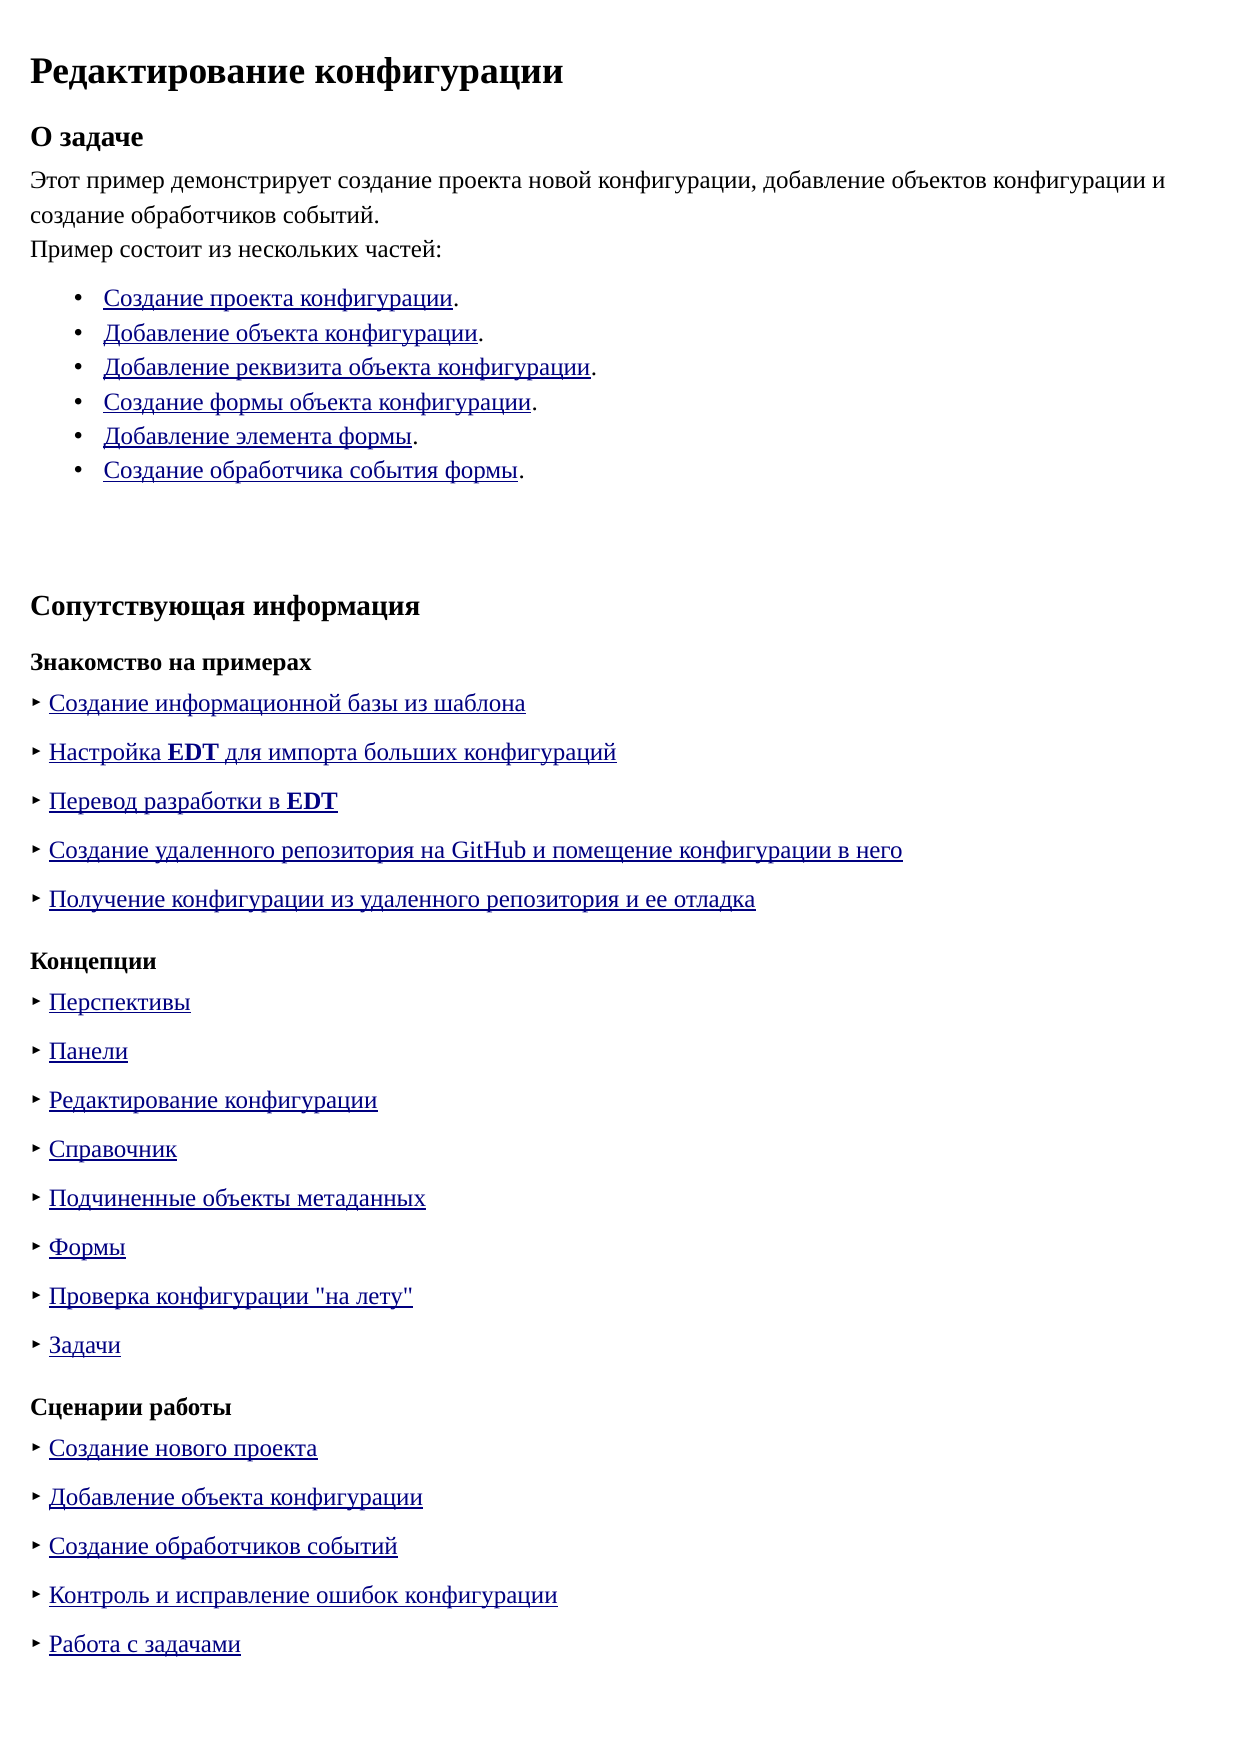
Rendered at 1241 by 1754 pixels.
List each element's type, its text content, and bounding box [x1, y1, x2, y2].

text ‣ Добавление объекта конфигурации [30, 1482, 1211, 1511]
text ‣ Настройка EDT для импорта больших конфигураций [30, 737, 1211, 766]
text ‣ Создание обработчиков событий [30, 1531, 1211, 1560]
text Пример состоит из нескольких частей: [30, 234, 1211, 263]
text ‣ Формы [30, 1232, 1211, 1261]
text ‣ Создание нового проекта [30, 1433, 1211, 1462]
text ‣ Контроль и исправление ошибок конфигурации [30, 1581, 1211, 1609]
list Добавление реквизита объекта конфигурации. [74, 352, 1211, 381]
text ‣ Проверка конфигурации "на лету" [30, 1281, 1211, 1310]
subtitle Сопутствующая информация [30, 588, 1211, 622]
text ‣ Панели [30, 1036, 1211, 1065]
subtitle О задаче [30, 119, 1211, 153]
text ‣ Перевод разработки в EDT [30, 786, 1211, 815]
text ‣ Создание информационной базы из шаблона [30, 688, 1211, 717]
text ‣ Создание удаленного репозитория на GitHub и помещение конфигурации в него [30, 835, 1211, 864]
subtitle Редактирование конфигурации [30, 49, 1211, 92]
subtitle Сценарии работы [30, 1392, 1211, 1421]
text Этот пример демонстрирует создание проекта новой конфигурации, добавление объектов конфигурации и создание обработчиков событий. [30, 165, 1211, 228]
list Создание обработчика события формы. [74, 456, 1211, 484]
text ‣ Редактирование конфигурации [30, 1085, 1211, 1114]
subtitle Концепции [30, 946, 1211, 974]
text ‣ Справочник [30, 1134, 1211, 1163]
text ‣ Получение конфигурации из удаленного репозитория и ее отладка [30, 884, 1211, 913]
list Добавление элемента формы. [74, 421, 1211, 450]
list Создание проекта конфигурации. [74, 283, 1211, 312]
list Создание формы объекта конфигурации. [74, 387, 1211, 415]
text ‣ Задачи [30, 1331, 1211, 1359]
text ‣ Подчиненные объекты метаданных [30, 1183, 1211, 1212]
subtitle Знакомство на примерах [30, 647, 1211, 676]
text ‣ Работа с задачами [30, 1629, 1211, 1658]
list Добавление объекта конфигурации. [74, 318, 1211, 346]
text ‣ Перспективы [30, 987, 1211, 1016]
